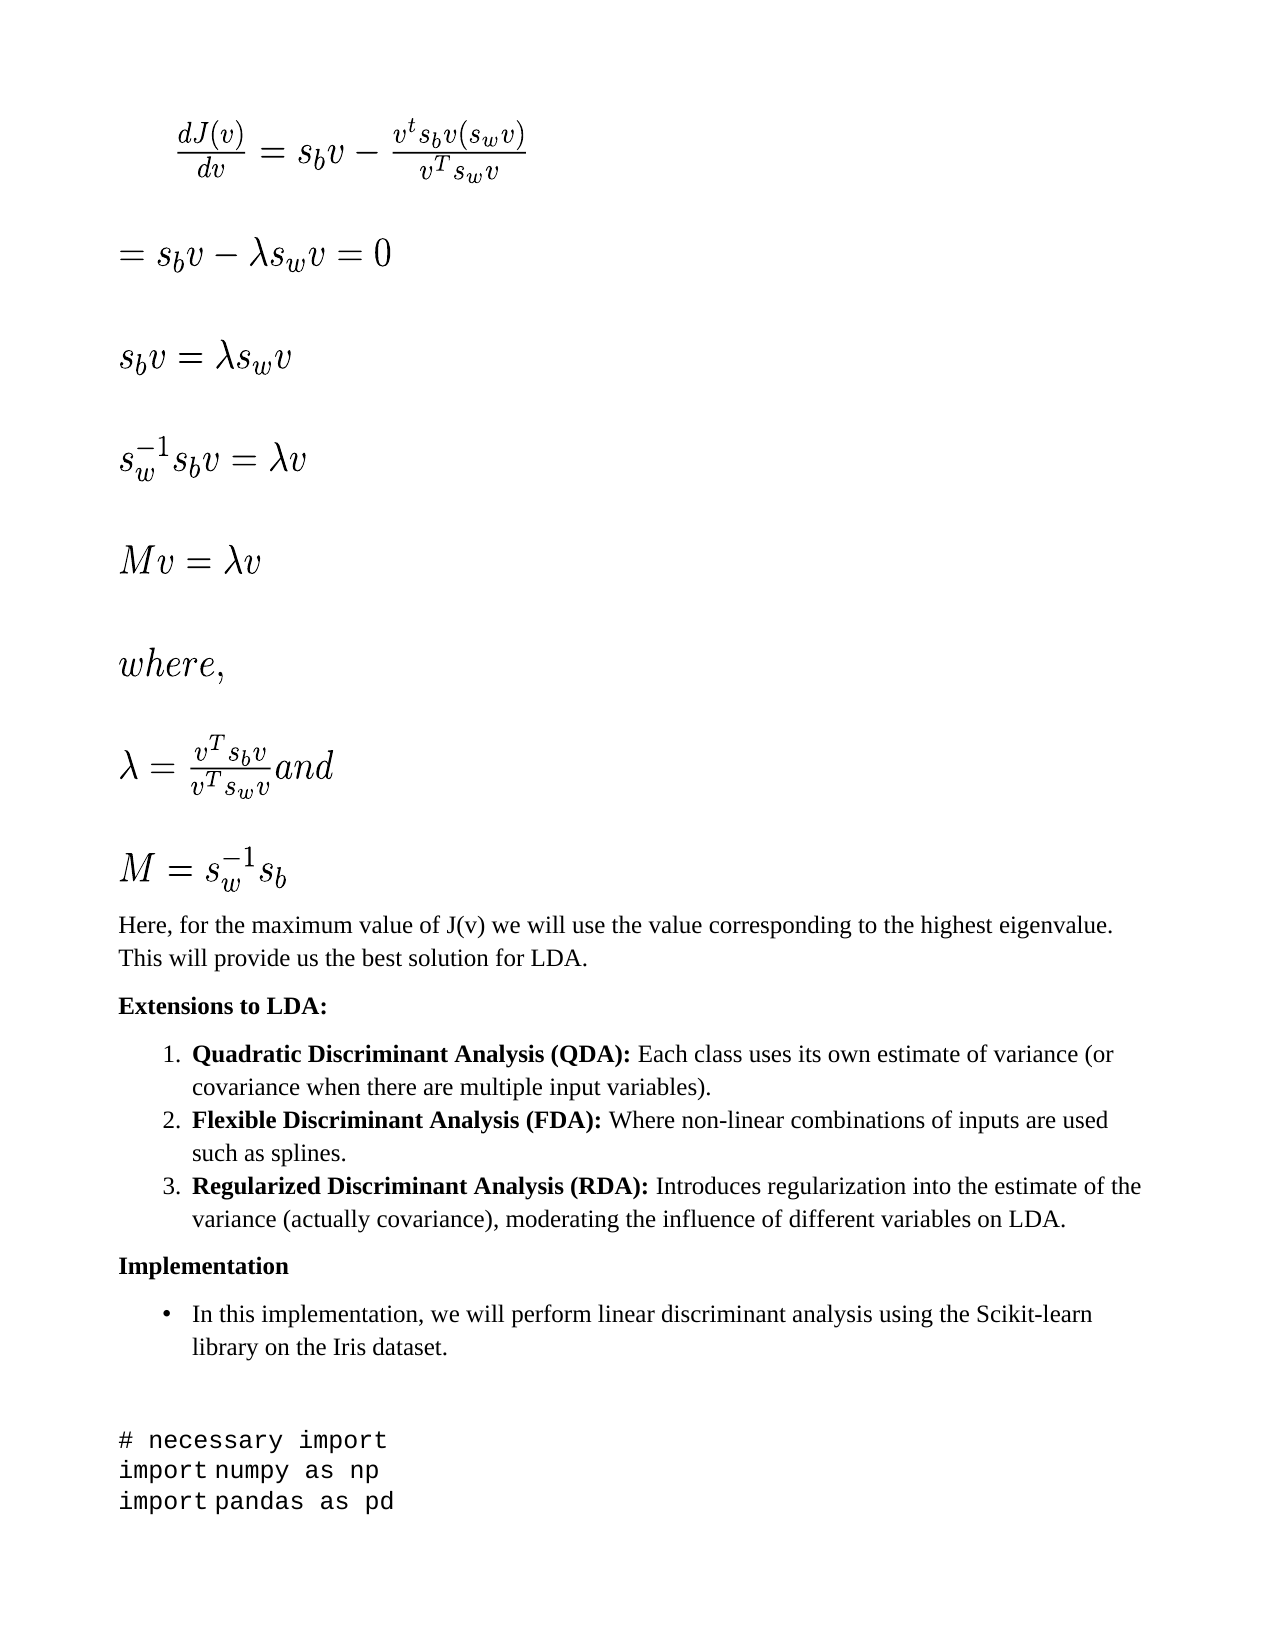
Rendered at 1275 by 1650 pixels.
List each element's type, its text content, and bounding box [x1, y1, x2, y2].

table_header # necessary import import numpy as np import pandas as pd [118, 1427, 1157, 1517]
text Implementation [118, 1251, 1157, 1280]
list In this implementation, we will perform linear discriminant analysis using the Scikit-learn library on the Iris dataset. [162, 1299, 1157, 1361]
list Quadratic Discriminant Analysis (QDA): Each class uses its own estimate of variance (or covariance when there are multiple input variables). [162, 1039, 1157, 1100]
list Flexible Discriminant Analysis (FDA): Where non-linear combinations of inputs are used such as splines. [162, 1105, 1157, 1166]
list Regularized Discriminant Analysis (RDA): Introduces regularization into the estimate of the variance (actually covariance), moderating the influence of different variables on LDA. [162, 1171, 1157, 1232]
text Here, for the maximum value of J(v) we will use the value corresponding to the highest eigenvalue. This will provide us the best solution for LDA. [118, 910, 1157, 972]
text Extensions to LDA: [118, 991, 1157, 1020]
